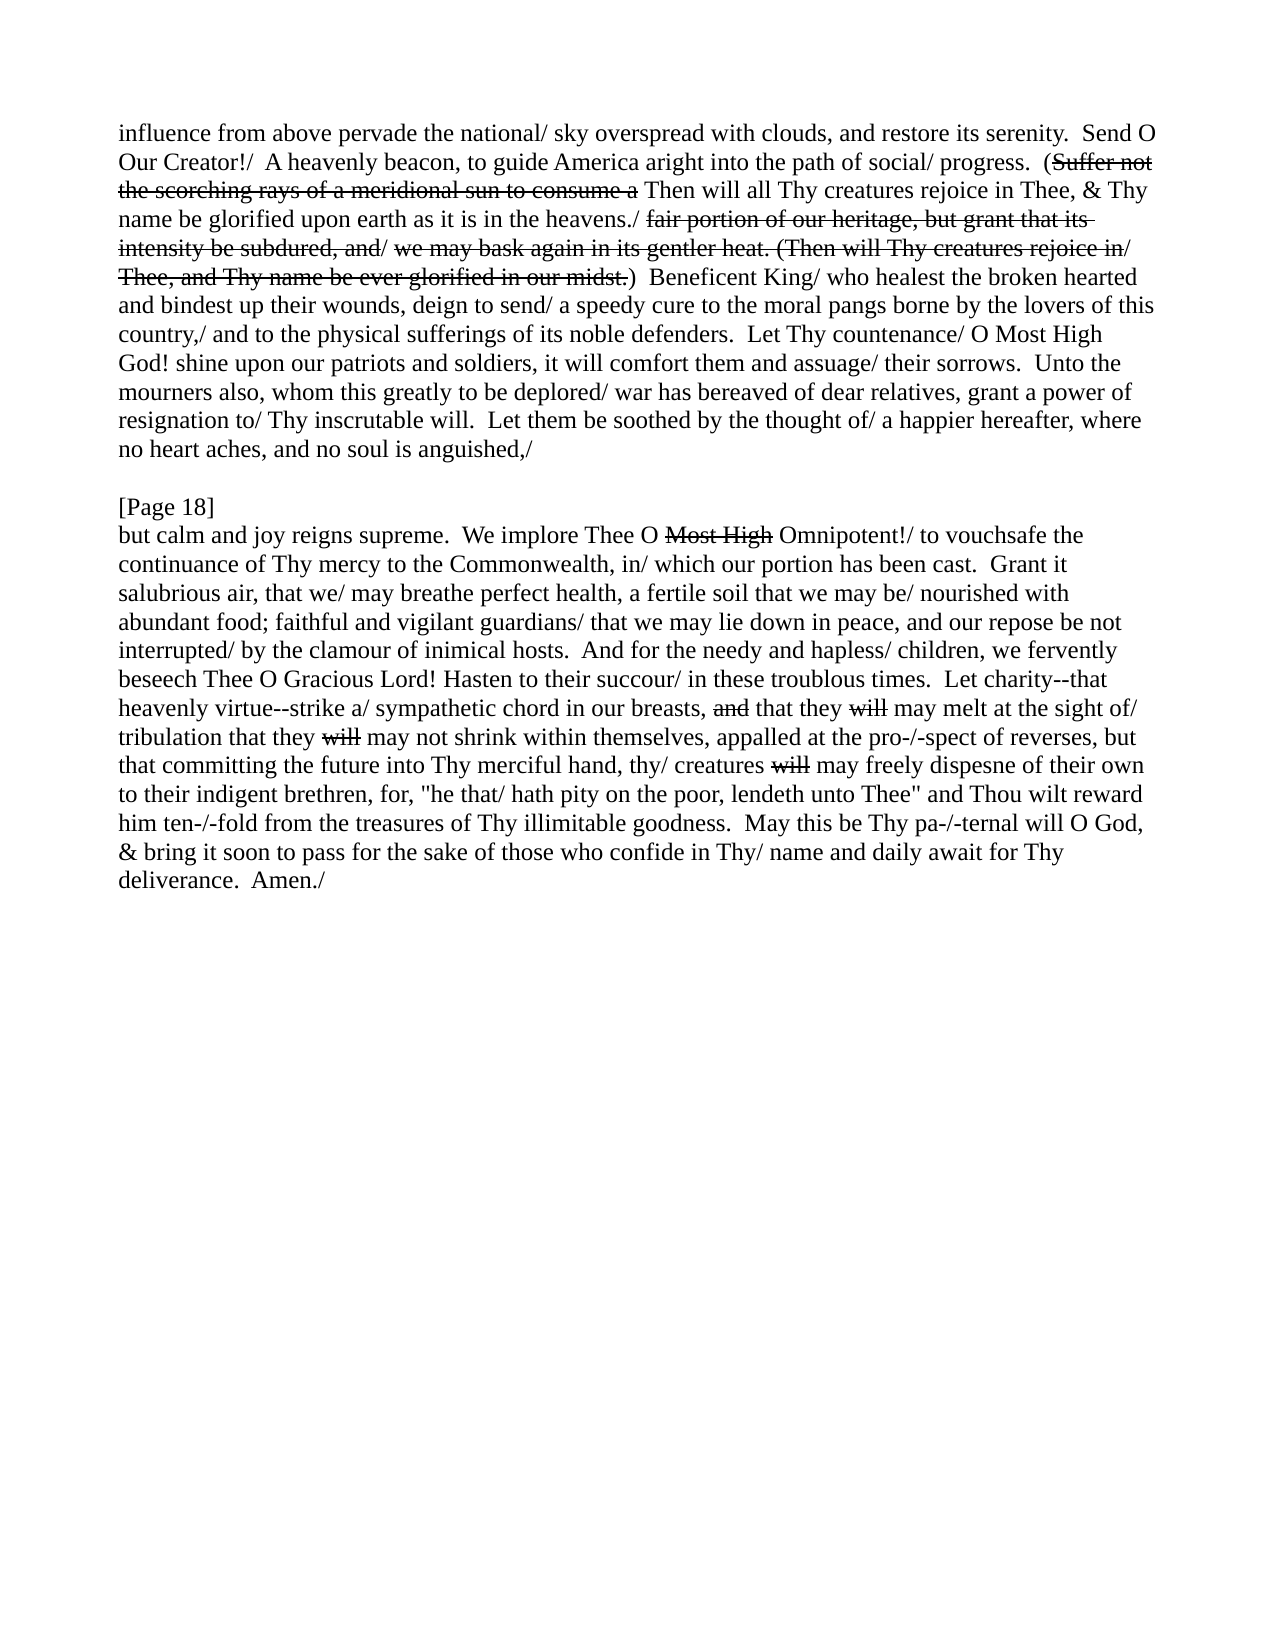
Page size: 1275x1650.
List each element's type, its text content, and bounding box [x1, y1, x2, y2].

text influence from above pervade the national/ sky overspread with clouds, and restore its serenity. Send O Our Creator!/ A heavenly beacon, to guide America aright into the path of social/ progress. (Suffer not the scorching rays of a meridional sun to consume a Then will all Thy creatures rejoice in Thee, & Thy name be glorified upon earth as it is in the heavens./ fair portion of our heritage, but grant that its intensity be subdured, and/ we may bask again in its gentler heat. (Then will Thy creatures rejoice in/ Thee, and Thy name be ever glorified in our midst.) Beneficent King/ who healest the broken hearted and bindest up their wounds, deign to send/ a speedy cure to the moral pangs borne by the lovers of this country,/ and to the physical sufferings of its noble defenders. Let Thy countenance/ O Most High God! shine upon our patriots and soldiers, it will comfort them and assuage/ their sorrows. Unto the mourners also, whom this greatly to be deplored/ war has bereaved of dear relatives, grant a power of resignation to/ Thy inscrutable will. Let them be soothed by the thought of/ a happier hereafter, where no heart aches, and no soul is anguished,/ [118, 118, 1157, 463]
text but calm and joy reigns supreme. We implore Thee O Most High Omnipotent!/ to vouchsafe the continuance of Thy mercy to the Commonwealth, in/ which our portion has been cast. Grant it salubrious air, that we/ may breathe perfect health, a fertile soil that we may be/ nourished with abundant food; faithful and vigilant guardians/ that we may lie down in peace, and our repose be not interrupted/ by the clamour of inimical hosts. And for the needy and hapless/ children, we fervently beseech Thee O Gracious Lord! Hasten to their succour/ in these troublous times. Let charity--that heavenly virtue--strike a/ sympathetic chord in our breasts, and that they will may melt at the sight of/ tribulation that they will may not shrink within themselves, appalled at the pro-/-spect of reverses, but that committing the future into Thy merciful hand, thy/ creatures will may freely dispesne of their own to their indigent brethren, for, "he that/ hath pity on the poor, lendeth unto Thee" and Thou wilt reward him ten-/-fold from the treasures of Thy illimitable goodness. May this be Thy pa-/-ternal will O God, & bring it soon to pass for the sake of those who confide in Thy/ name and daily await for Thy deliverance. Amen./ [118, 521, 1157, 894]
text [Page 18] [118, 492, 1157, 521]
